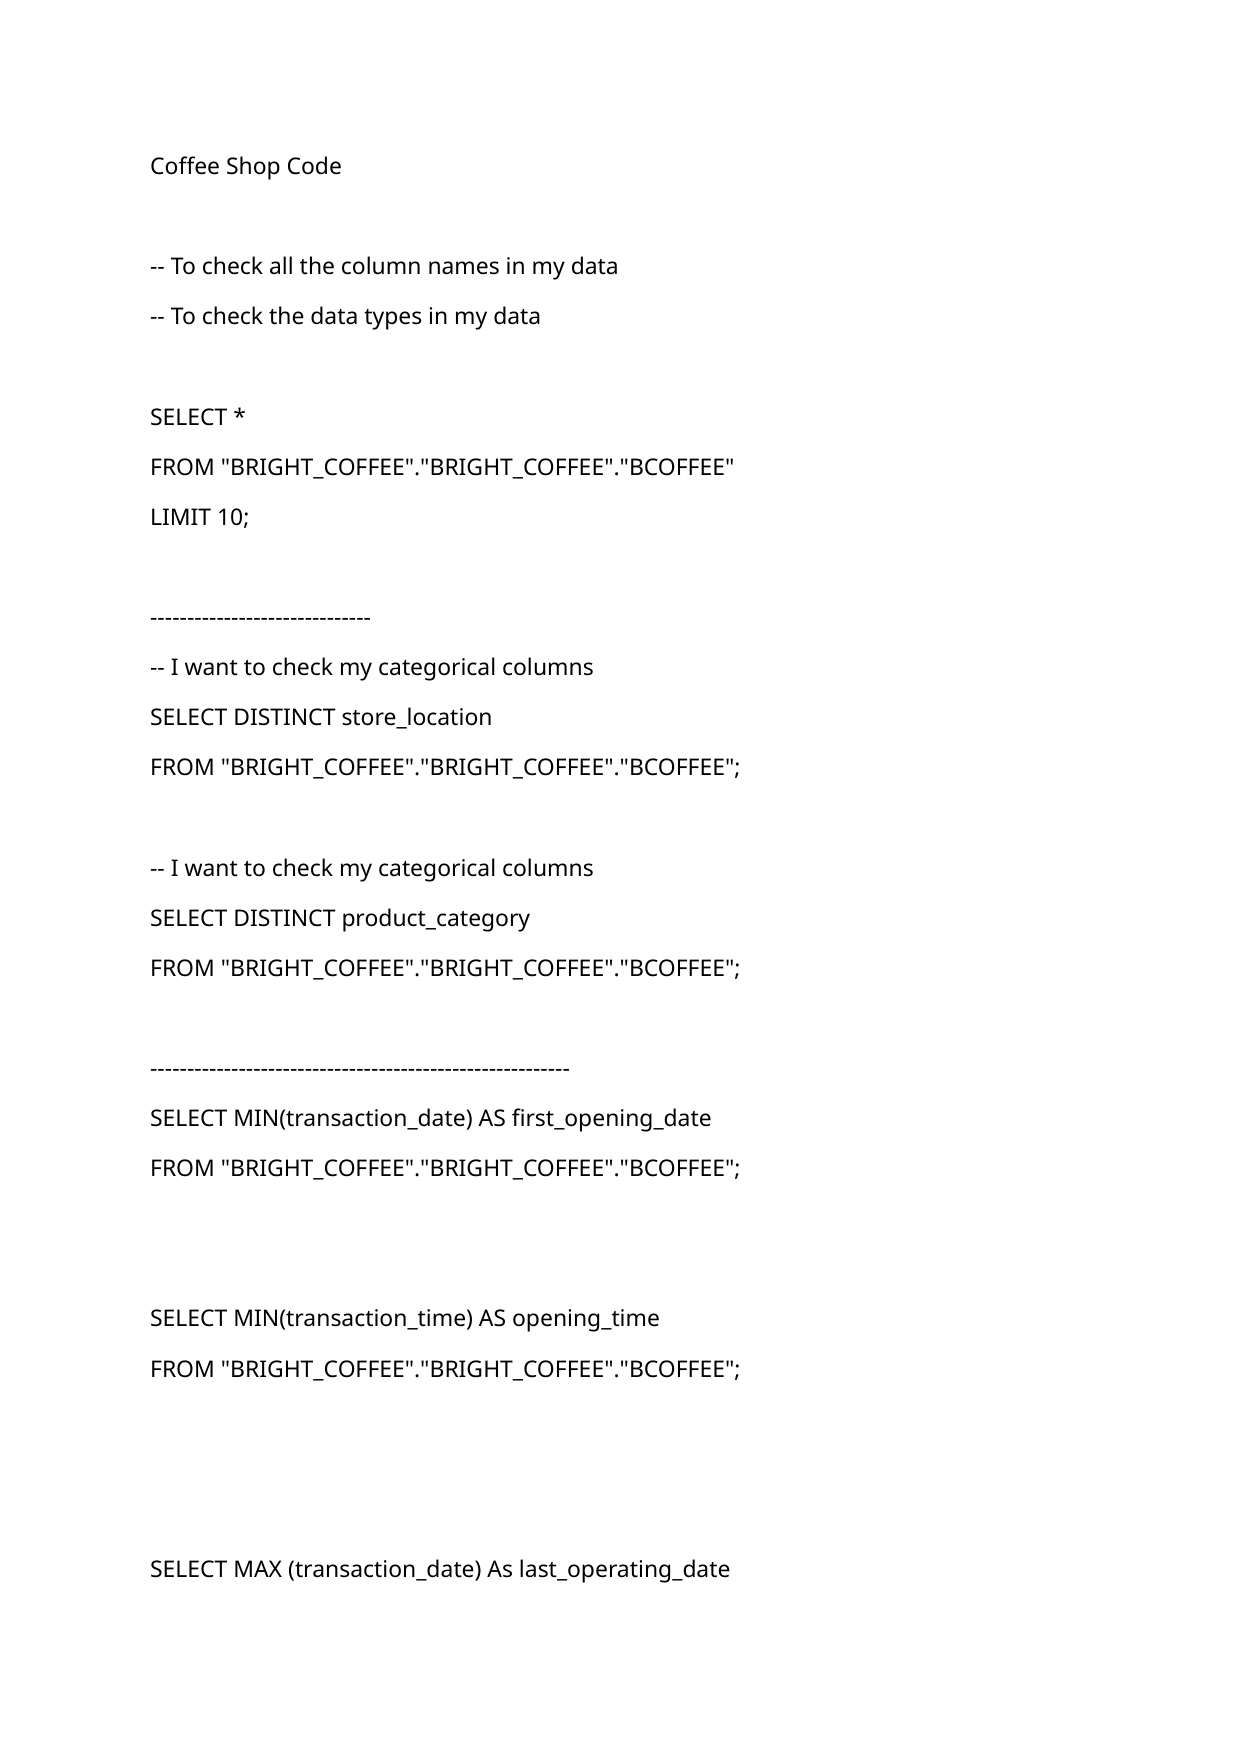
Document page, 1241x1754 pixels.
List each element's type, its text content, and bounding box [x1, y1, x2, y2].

text SELECT DISTINCT store_location [150, 701, 1090, 732]
text -- I want to check my categorical columns [150, 851, 1090, 883]
text SELECT MAX (transaction_date) As last_operating_date [150, 1553, 1090, 1584]
text --------------------------------------------------------- [150, 1052, 1090, 1083]
text SELECT MIN(transaction_date) AS first_opening_date [150, 1102, 1090, 1133]
text SELECT DISTINCT product_category [150, 902, 1090, 933]
text FROM "BRIGHT_COFFEE"."BRIGHT_COFFEE"."BCOFFEE"; [150, 1152, 1090, 1183]
text SELECT * [150, 401, 1090, 432]
text LIMIT 10; [150, 501, 1090, 532]
text FROM "BRIGHT_COFFEE"."BRIGHT_COFFEE"."BCOFFEE"; [150, 751, 1090, 782]
text FROM "BRIGHT_COFFEE"."BRIGHT_COFFEE"."BCOFFEE" [150, 451, 1090, 482]
text Coffee Shop Code [150, 150, 1090, 181]
text -- I want to check my categorical columns [150, 651, 1090, 682]
text SELECT MIN(transaction_time) AS opening_time [150, 1302, 1090, 1334]
text ------------------------------ [150, 601, 1090, 632]
text FROM "BRIGHT_COFFEE"."BRIGHT_COFFEE"."BCOFFEE"; [150, 952, 1090, 983]
text FROM "BRIGHT_COFFEE"."BRIGHT_COFFEE"."BCOFFEE"; [150, 1352, 1090, 1384]
text -- To check all the column names in my data [150, 250, 1090, 281]
text -- To check the data types in my data [150, 300, 1090, 332]
